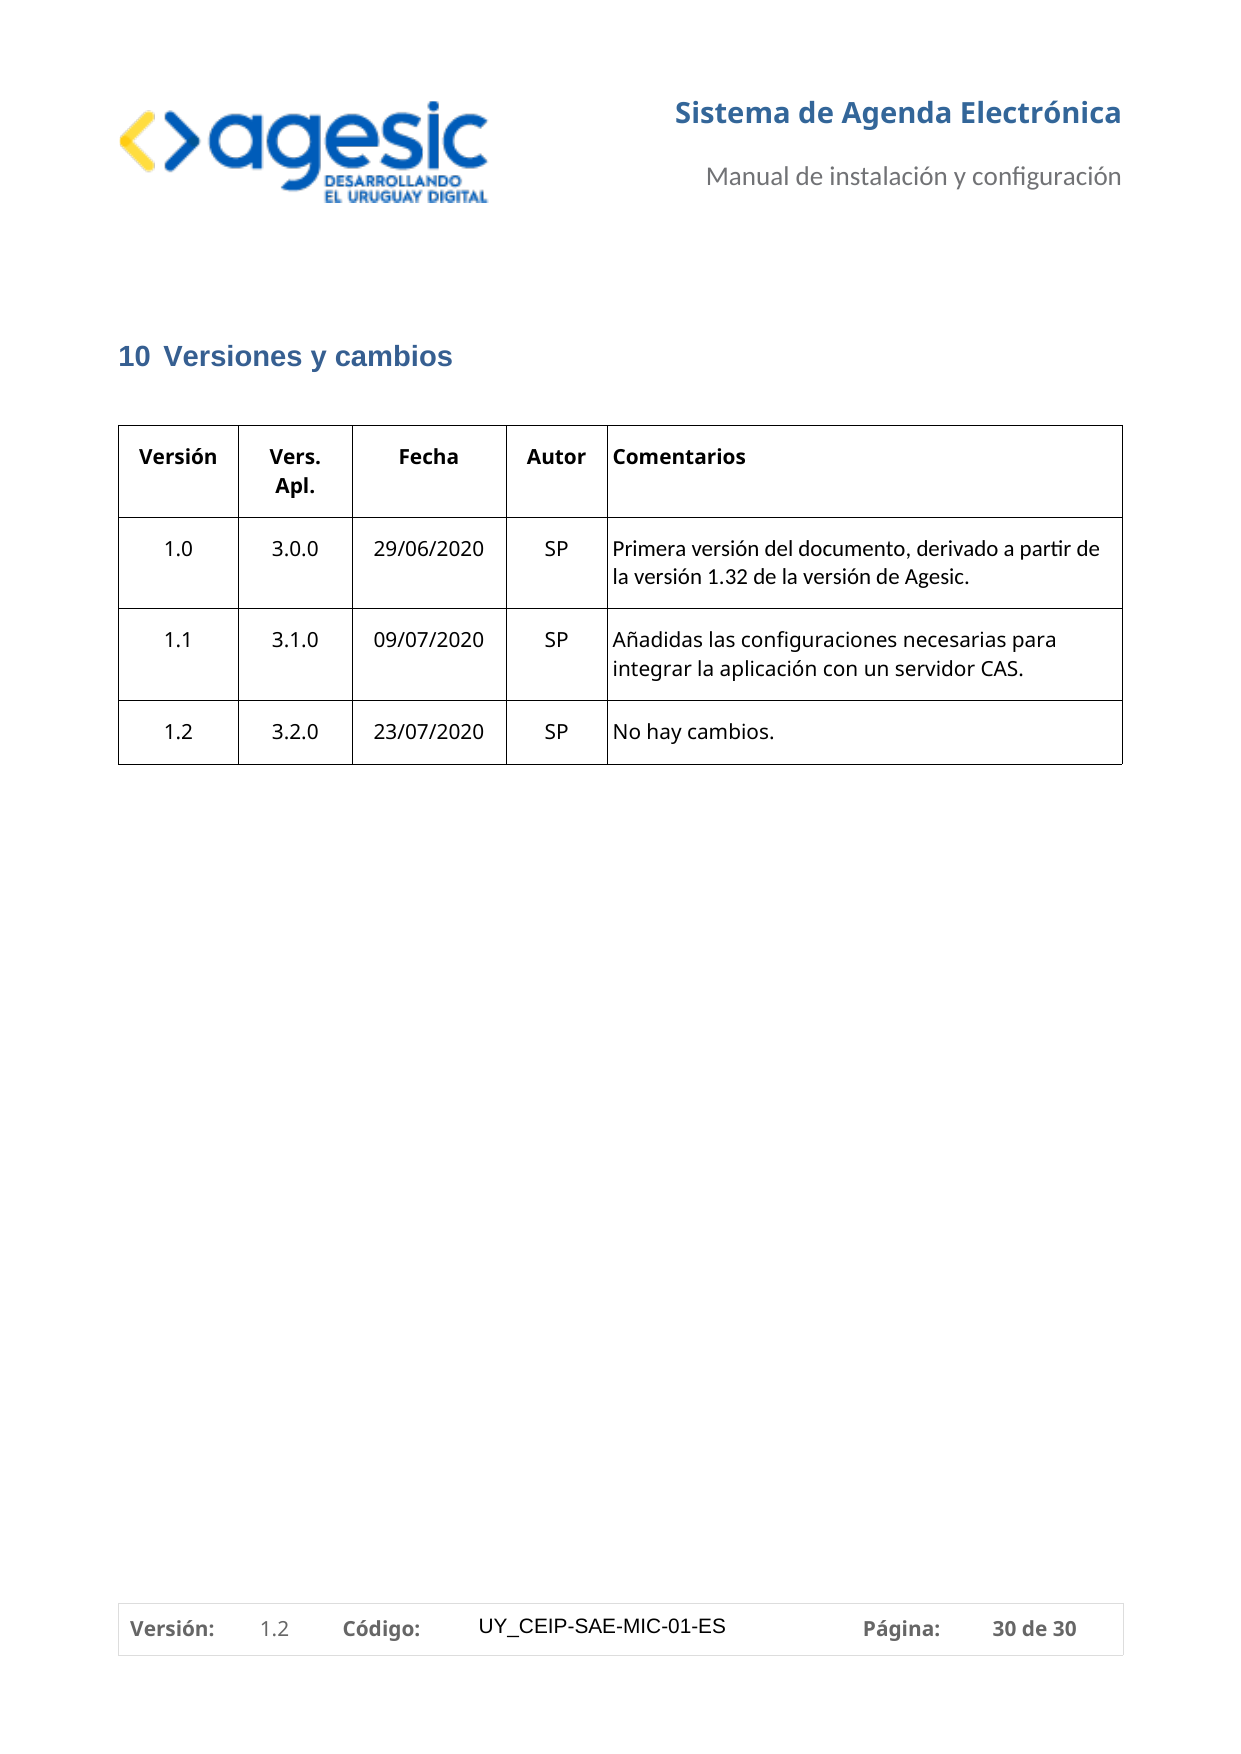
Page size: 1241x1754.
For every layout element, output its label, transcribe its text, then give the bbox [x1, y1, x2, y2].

table_cell 1.1 [119, 609, 238, 700]
table_cell 1.2 [119, 701, 238, 763]
table_cell 3.1.0 [239, 609, 352, 700]
table_cell SP [507, 609, 607, 700]
table_cell SP [507, 701, 607, 763]
picture [119, 101, 489, 203]
table_cell 3.0.0 [239, 518, 352, 608]
table_cell 23/07/2020 [353, 701, 506, 763]
table_cell Añadidas las configuraciones necesarias para integrar la aplicación con un servidor CAS. [608, 609, 1122, 700]
table_cell 09/07/2020 [353, 609, 506, 700]
table_cell 29/06/2020 [353, 518, 506, 608]
table_header Fecha [353, 426, 506, 517]
subtitle Versiones y cambios [118, 339, 1122, 373]
table_cell 3.2.0 [239, 701, 352, 763]
table_cell Primera versión del documento, derivado a partir de la versión 1.32 de la versión de Agesic. [608, 518, 1122, 608]
table_header Versión [119, 426, 238, 517]
table_header Autor [507, 426, 607, 517]
table_header Vers. Apl. [239, 426, 352, 517]
table_cell No hay cambios. [608, 701, 1122, 763]
table_header Comentarios [608, 426, 1122, 517]
table_cell SP [507, 518, 607, 608]
table_cell 1.0 [119, 518, 238, 608]
